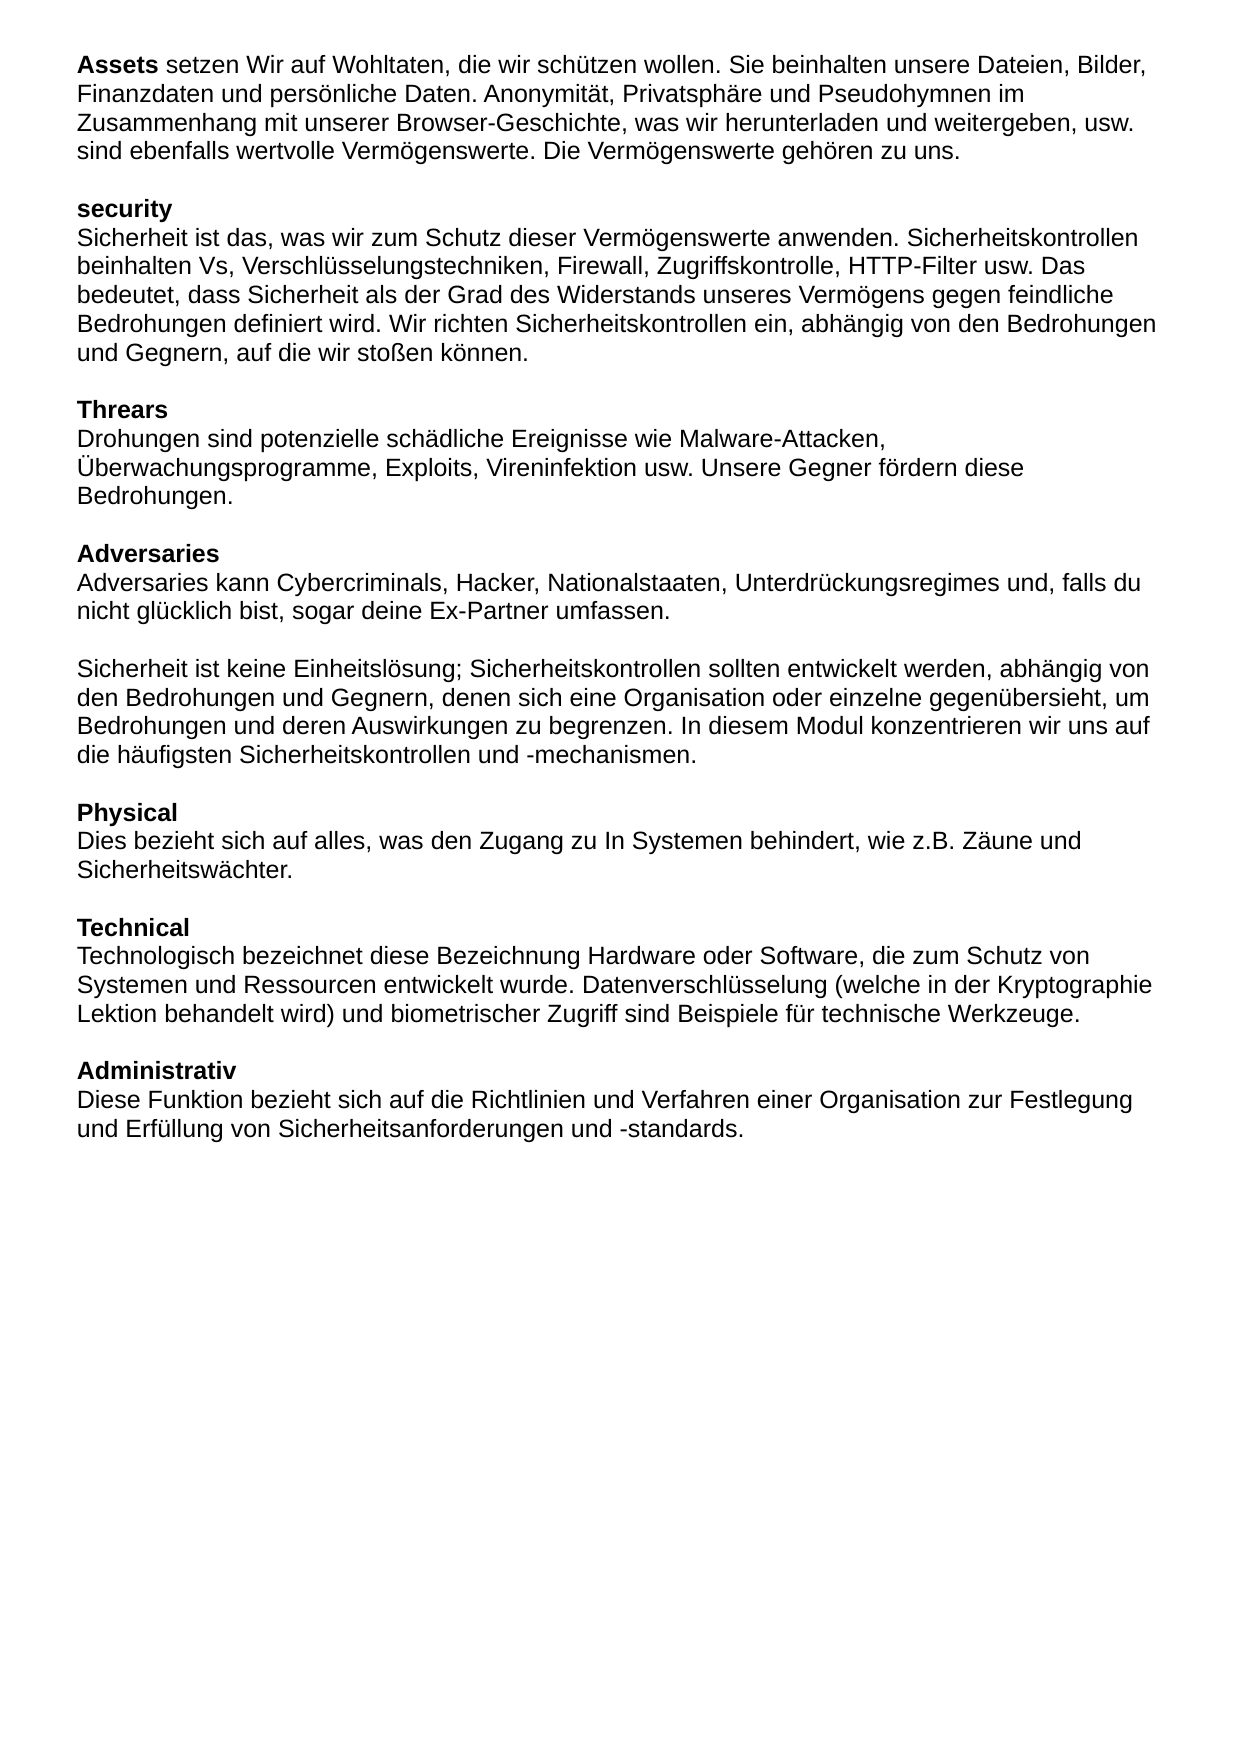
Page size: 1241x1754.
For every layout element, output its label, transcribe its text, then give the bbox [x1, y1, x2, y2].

text Diese Funktion bezieht sich auf die Richtlinien und Verfahren einer Organisation zur Festlegung und Erfüllung von Sicherheitsanforderungen und -standards. [77, 1085, 1167, 1142]
text Dies bezieht sich auf alles, was den Zugang zu In Systemen behindert, wie z.B. Zäune und Sicherheitswächter. [77, 826, 1167, 884]
text Technologisch bezeichnet diese Bezeichnung Hardware oder Software, die zum Schutz von Systemen und Ressourcen entwickelt wurde. Datenverschlüsselung (welche in der Kryptographie Lektion behandelt wird) und biometrischer Zugriff sind Beispiele für technische Werkzeuge. [77, 941, 1167, 1027]
text Sicherheit ist keine Einheitslösung; Sicherheitskontrollen sollten entwickelt werden, abhängig von den Bedrohungen und Gegnern, denen sich eine Organisation oder einzelne gegenübersieht, um Bedrohungen und deren Auswirkungen zu begrenzen. In diesem Modul konzentrieren wir uns auf die häufigsten Sicherheitskontrollen und -mechanismen. [77, 654, 1167, 769]
text Technical [77, 912, 1167, 941]
text Adversaries kann Cybercriminals, Hacker, Nationalstaaten, Unterdrückungsregimes und, falls du nicht glücklich bist, sogar deine Ex-Partner umfassen. [77, 567, 1167, 625]
text Physical [77, 797, 1167, 826]
text Administrativ [77, 1056, 1167, 1085]
text Drohungen sind potenzielle schädliche Ereignisse wie Malware-Attacken, Überwachungsprogramme, Exploits, Vireninfektion usw. Unsere Gegner fördern diese Bedrohungen. [77, 424, 1167, 510]
text Sicherheit ist das, was wir zum Schutz dieser Vermögenswerte anwenden. Sicherheitskontrollen beinhalten Vs, Verschlüsselungstechniken, Firewall, Zugriffskontrolle, HTTP-Filter usw. Das bedeutet, dass Sicherheit als der Grad des Widerstands unseres Vermögens gegen feindliche Bedrohungen definiert wird. Wir richten Sicherheitskontrollen ein, abhängig von den Bedrohungen und Gegnern, auf die wir stoßen können. [77, 222, 1167, 366]
text security [77, 194, 1167, 222]
text Adversaries [77, 539, 1167, 567]
text Threars [77, 395, 1167, 424]
text Assets setzen Wir auf Wohltaten, die wir schützen wollen. Sie beinhalten unsere Dateien, Bilder, Finanzdaten und persönliche Daten. Anonymität, Privatsphäre und Pseudohymnen im Zusammenhang mit unserer Browser-Geschichte, was wir herunterladen und weitergeben, usw. sind ebenfalls wertvolle Vermögenswerte. Die Vermögenswerte gehören zu uns. [77, 50, 1167, 165]
